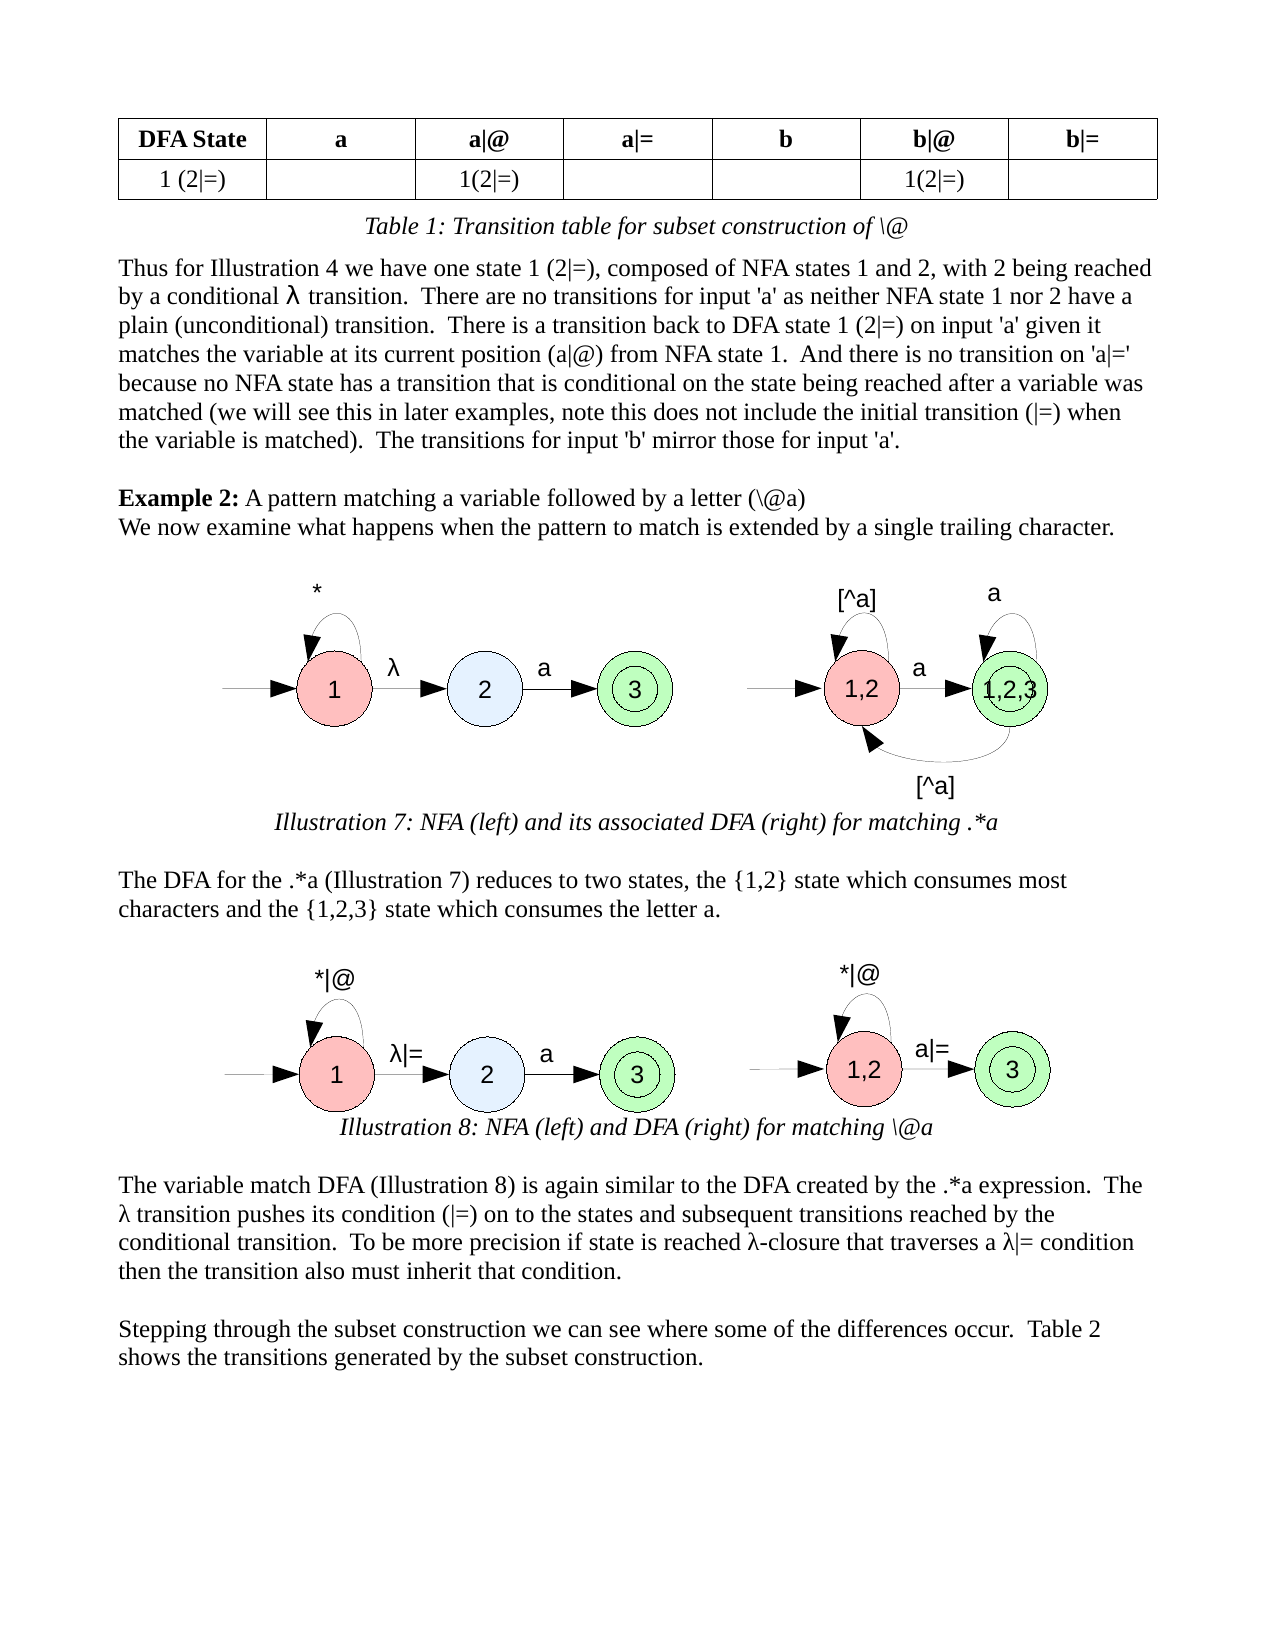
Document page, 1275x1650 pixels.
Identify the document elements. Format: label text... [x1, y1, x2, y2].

table_cell [1009, 160, 1157, 199]
table_cell 1(2|=) [861, 160, 1008, 199]
text Stepping through the subset construction we can see where some of the differences occur. Table 2 shows the transitions generated by the subset construction. [118, 1314, 1157, 1371]
text Thus for Illustration 4 we have one state 1 (2|=), composed of NFA states 1 and 2, with 2 being reached by a conditional λ transition. There are no transitions for input 'a' as neither NFA state 1 nor 2 have a plain (unconditional) transition. There is a transition back to DFA state 1 (2|=) on input 'a' given it matches the variable at its current position (a|@) from NFA state 1. And there is no transition on 'a|=' because no NFA state has a transition that is conditional on the state being reached after a variable was matched (we will see this in later examples, note this does not include the initial transition (|=) when the variable is matched). The transitions for input 'b' mirror those for input 'a'. [118, 253, 1157, 454]
table_header b|= [1009, 119, 1157, 158]
text b [449, 1036, 525, 1112]
table_cell 1 (2|=) [119, 160, 266, 199]
text We now examine what happens when the pattern to match is extended by a single trailing character. [118, 512, 1157, 541]
table_cell [267, 160, 415, 199]
text Illustration 7: NFA (left) and its associated DFA (right) for matching .*a [222, 583, 1053, 836]
table_header b [713, 119, 860, 158]
text The variable match DFA (Illustration 8) is again similar to the DFA created by the .*a expression. The λ transition pushes its condition (|=) on to the states and subsequent transitions reached by the conditional transition. To be more precision if state is reached λ-closure that traverses a λ|= condition then the transition also must inherit that condition. [118, 1170, 1157, 1285]
table_cell [974, 1032, 1050, 1107]
list conversion to dfa [597, 651, 673, 726]
table_header a|@ [416, 119, 563, 158]
list conversion to dfa [972, 651, 1048, 726]
table_cell [599, 1036, 675, 1112]
table_header a|= [564, 119, 712, 158]
table_cell [713, 160, 860, 199]
table_cell [564, 160, 712, 199]
text Example 2: A pattern matching a variable followed by a letter (\@a) [118, 483, 1157, 512]
table_header a [267, 119, 415, 158]
table_header b|@ [861, 119, 1008, 158]
table_header DFA State [119, 119, 266, 158]
text Illustration 8: NFA (left) and DFA (right) for matching \@a [224, 964, 1050, 1141]
text The DFA for the .*a (Illustration 7) reduces to two states, the {1,2} state which consumes most characters and the {1,2,3} state which consumes the letter a. [118, 865, 1157, 922]
table_cell 1(2|=) [416, 160, 563, 199]
text Table 1: Transition table for subset construction of \@ [118, 211, 1157, 240]
